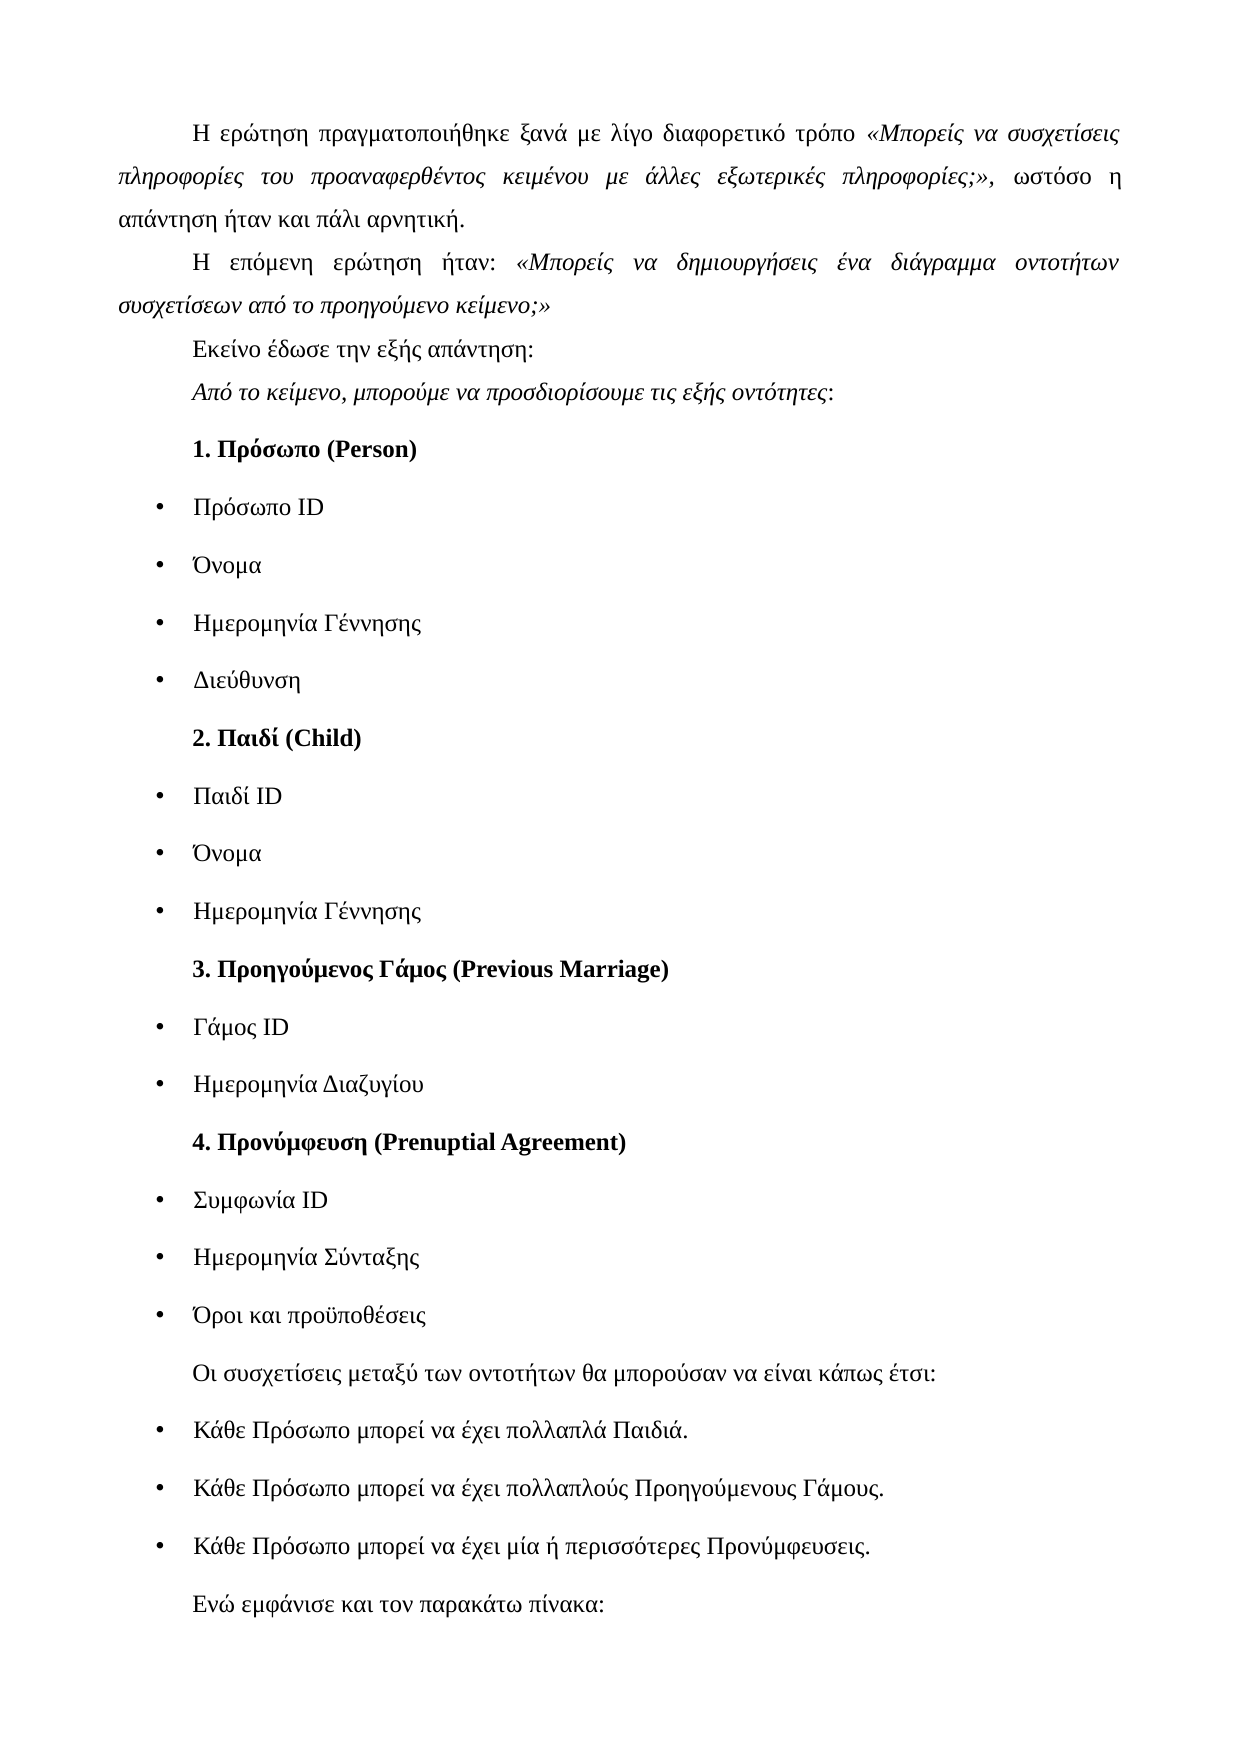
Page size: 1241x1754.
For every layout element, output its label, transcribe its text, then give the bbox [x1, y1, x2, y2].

text 3. Προηγούμενος Γάμος (Previous Marriage) [118, 954, 1122, 983]
list Γάμος ID [156, 1012, 1122, 1040]
list Πρόσωπο ID [156, 492, 1122, 521]
text 1. Πρόσωπο (Person) [118, 434, 1122, 463]
list Κάθε Πρόσωπο μπορεί να έχει πολλαπλά Παιδιά. [156, 1416, 1122, 1444]
list Ημερομηνία Διαζυγίου [156, 1069, 1122, 1098]
list Κάθε Πρόσωπο μπορεί να έχει μία ή περισσότερες Προνύμφευσεις. [156, 1531, 1122, 1560]
list Όνομα [156, 838, 1122, 867]
list Διεύθυνση [156, 665, 1122, 694]
list Ημερομηνία Γέννησης [156, 608, 1122, 636]
text 4. Προνύμφευση (Prenuptial Agreement) [118, 1127, 1122, 1156]
text Ενώ εμφάνισε και τον παρακάτω πίνακα: [118, 1589, 1122, 1617]
text 2. Παιδί (Child) [118, 723, 1122, 752]
list Ημερομηνία Σύνταξης [156, 1242, 1122, 1271]
list Όροι και προϋποθέσεις [156, 1300, 1122, 1329]
text Εκείνο έδωσε την εξής απάντηση: [118, 334, 1122, 362]
list Παιδί ID [156, 781, 1122, 809]
text Η επόμενη ερώτηση ήταν: «Μπορείς να δημιουργήσεις ένα διάγραμμα οντοτήτων συσχετίσεων από το προηγούμενο κείμενο;» [118, 247, 1122, 319]
text Η ερώτηση πραγματοποιήθηκε ξανά με λίγο διαφορετικό τρόπο «Μπορείς να συσχετίσεις πληροφορίες του προαναφερθέντος κειμένου με άλλες εξωτερικές πληροφορίες;», ωστόσο η απάντηση ήταν και πάλι αρνητική. [118, 118, 1122, 233]
list Όνομα [156, 550, 1122, 579]
list Συμφωνία ID [156, 1185, 1122, 1213]
list Ημερομηνία Γέννησης [156, 896, 1122, 925]
text Οι συσχετίσεις μεταξύ των οντοτήτων θα μπορούσαν να είναι κάπως έτσι: [118, 1358, 1122, 1387]
text Από το κείμενο, μπορούμε να προσδιορίσουμε τις εξής οντότητες: [118, 377, 1122, 406]
list Κάθε Πρόσωπο μπορεί να έχει πολλαπλούς Προηγούμενους Γάμους. [156, 1473, 1122, 1502]
